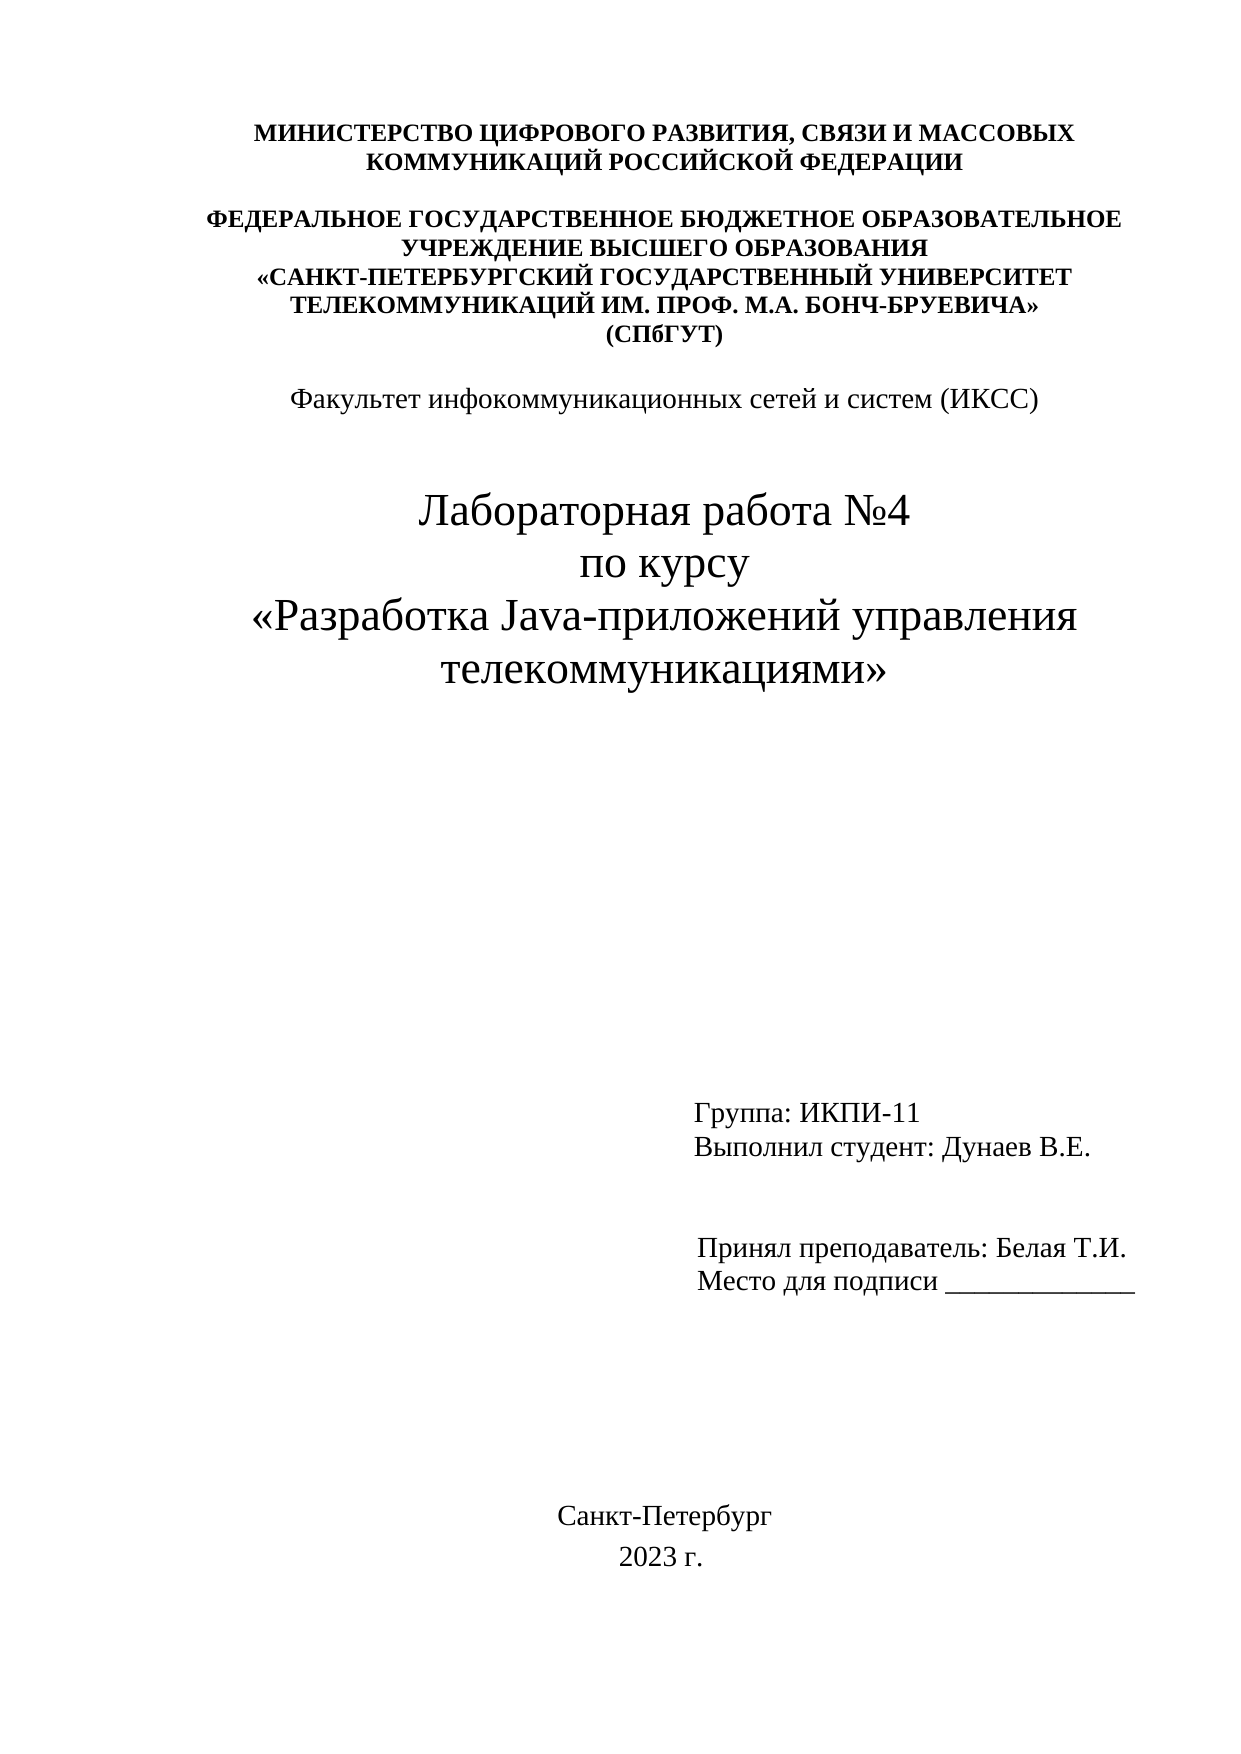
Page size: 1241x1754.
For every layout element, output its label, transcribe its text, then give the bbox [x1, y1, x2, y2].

text МИНИСТЕРСТВО ЦИФРОВОГО РАЗВИТИЯ, СВЯЗИ И МАССОВЫХ КОММУНИКАЦИЙ РОССИЙСКОЙ ФЕДЕРАЦИИ [177, 118, 1152, 176]
text по курсу [177, 535, 1152, 588]
text Место для подписи _____________ [697, 1263, 1152, 1297]
text «Разработка Java-приложений управления телекоммуникациями» [177, 588, 1152, 693]
text ФЕДЕРАЛЬНОЕ ГОСУДАРСТВЕННОЕ БЮДЖЕТНОЕ ОБРАЗОВАТЕЛЬНОЕ УЧРЕЖДЕНИЕ ВЫСШЕГО ОБРАЗОВАНИЯ [177, 204, 1152, 262]
text Факультет инфокоммуникационных сетей и систем (ИКСС) [177, 382, 1152, 415]
text 2023 г. [255, 1539, 1067, 1573]
text Лабораторная работа №4 [177, 482, 1152, 535]
text (СПбГУТ) [177, 319, 1152, 348]
text «САНКТ-ПЕТЕРБУРГСКИЙ ГОСУДАРСТВЕННЫЙ УНИВЕРСИТЕТ ТЕЛЕКОММУНИКАЦИЙ ИМ. ПРОФ. М.А. БОНЧ-БРУЕВИЧА» [177, 262, 1152, 319]
text Группа: ИКПИ-11 [620, 1096, 1152, 1129]
text Принял преподаватель: Белая Т.И. [697, 1230, 1152, 1263]
text Выполнил студент: Дунаев В.Е. [693, 1129, 1152, 1163]
text Санкт-Петербург [177, 1498, 1152, 1532]
